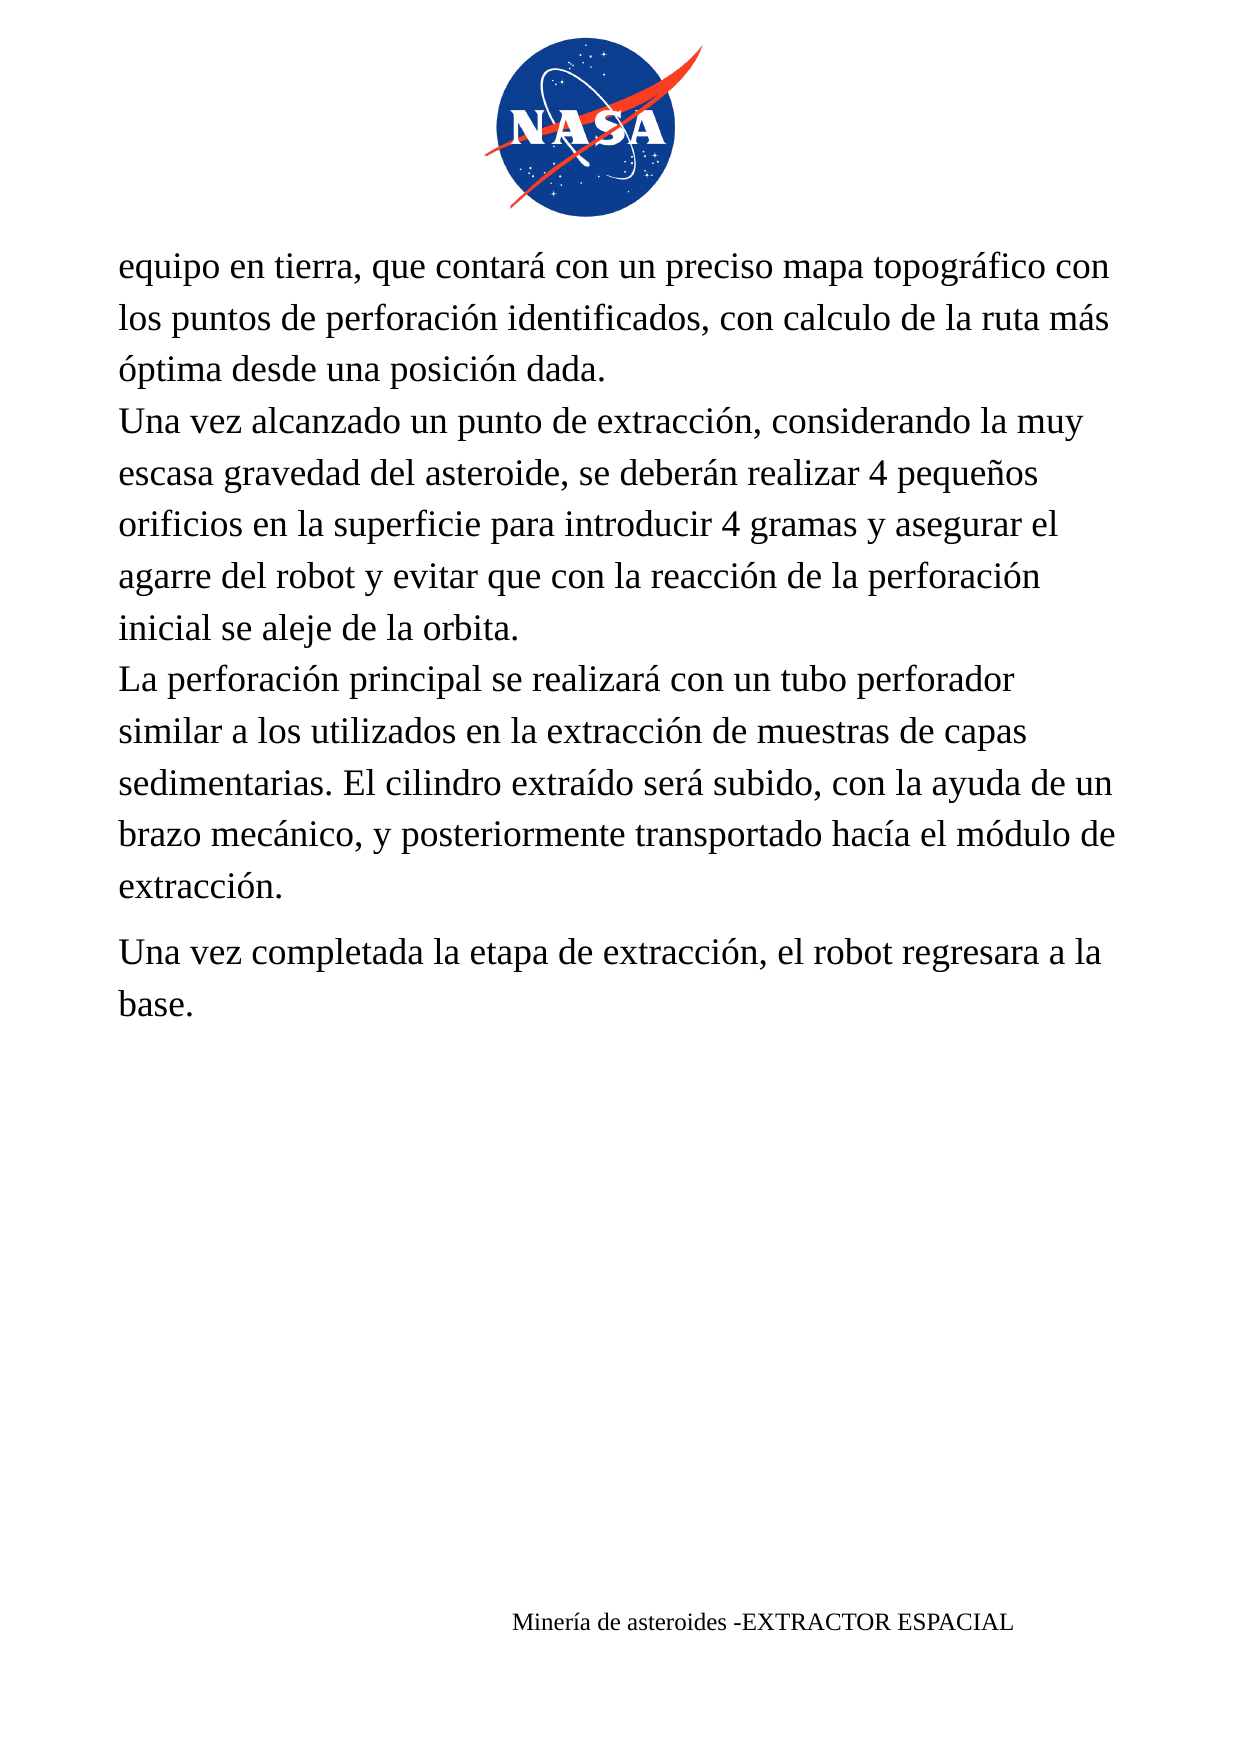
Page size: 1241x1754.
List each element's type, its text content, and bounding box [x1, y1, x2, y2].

picture [477, 34, 717, 224]
text equipo en tierra, que contará con un preciso mapa topográfico con los puntos de perforación identificados, con calculo de la ruta más óptima desde una posición dada. Una vez alcanzado un punto de extracción, considerando la muy escasa gravedad del asteroide, se deberán realizar 4 pequeños orificios en la superficie para introducir 4 gramas y asegurar el agarre del robot y evitar que con la reacción de la perforación inicial se aleje de la orbita. La perforación principal se realizará con un tubo perforador similar a los utilizados en la extracción de muestras de capas sedimentarias. El cilindro extraído será subido, con la ayuda de un brazo mecánico, y posteriormente transportado hacía el módulo de extracción. [118, 243, 1122, 907]
text Una vez completada la etapa de extracción, el robot regresara a la base. [118, 930, 1122, 1024]
